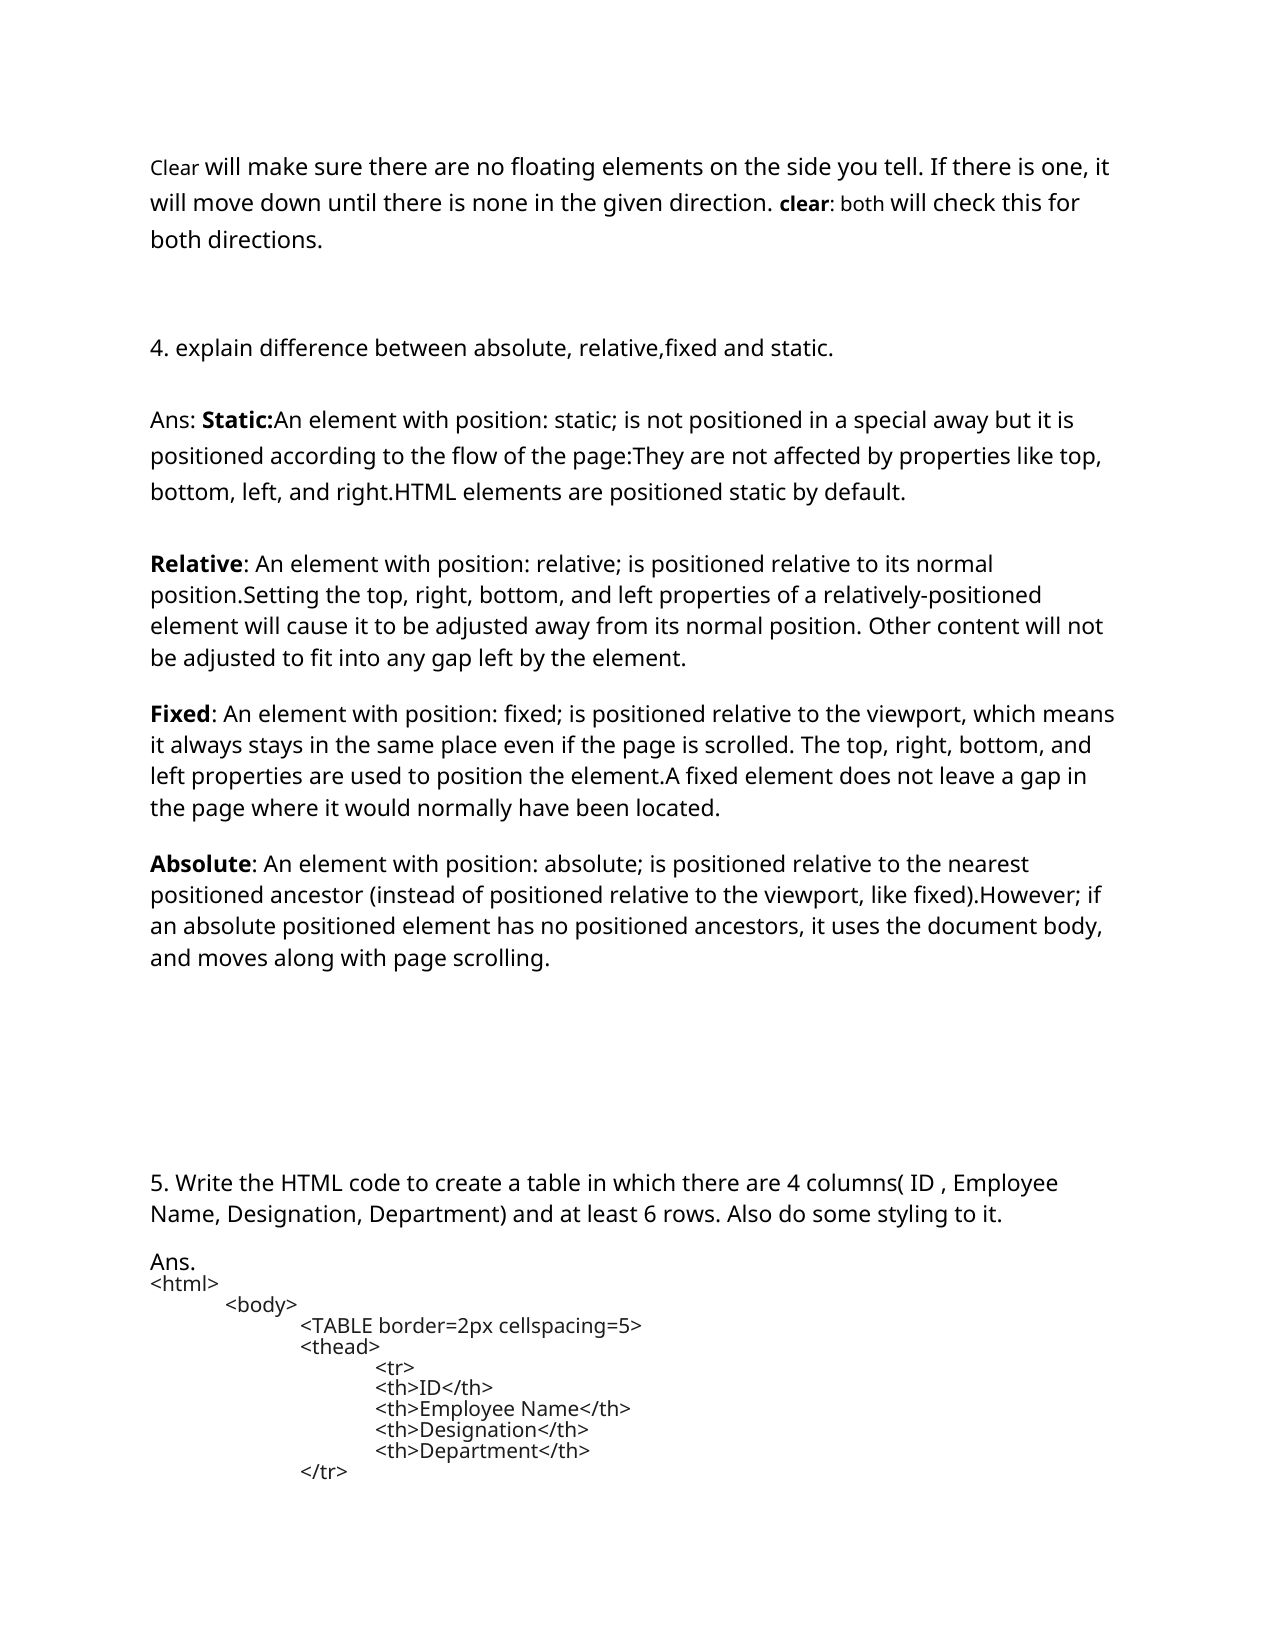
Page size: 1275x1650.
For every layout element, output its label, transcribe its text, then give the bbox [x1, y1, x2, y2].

text <TABLE border=2px cellspacing=5> [150, 1317, 1125, 1337]
text Ans: Static:An element with position: static; is not positioned in a special away but it is positioned according to the flow of the page:They are not affected by properties like top, bottom, left, and right.HTML elements are positioned static by default. [150, 404, 1125, 507]
text <th>Designation</th> [150, 1421, 1125, 1442]
text 5. Write the HTML code to create a table in which there are 4 columns( ID , Employee Name, Designation, Department) and at least 6 rows. Also do some styling to it. [150, 1167, 1125, 1229]
text Clear will make sure there are no floating elements on the side you tell. If there is one, it will move down until there is none in the given direction. clear: both will check this for both directions. [150, 150, 1125, 256]
text </tr> [150, 1462, 1125, 1483]
text <th>Employee Name</th> [150, 1400, 1125, 1421]
text <th>Department</th> [150, 1442, 1125, 1462]
text Fixed: An element with position: fixed; is positioned relative to the viewport, which means it always stays in the same place even if the page is scrolled. The top, right, bottom, and left properties are used to position the element.A fixed element does not leave a gap in the page where it would normally have been located. [150, 698, 1125, 823]
text Relative: An element with position: relative; is positioned relative to its normal position.Setting the top, right, bottom, and left properties of a relatively-positioned element will cause it to be adjusted away from its normal position. Other content will not be adjusted to fit into any gap left by the element. [150, 548, 1125, 673]
text <th>ID</th> [150, 1379, 1125, 1400]
text Absolute: An element with position: absolute; is positioned relative to the nearest positioned ancestor (instead of positioned relative to the viewport, like fixed).However; if an absolute positioned element has no positioned ancestors, it uses the document body, and moves along with page scrolling. [150, 848, 1125, 973]
text <body> [150, 1296, 1125, 1317]
text Ans. [150, 1254, 1125, 1275]
text 4. explain difference between absolute, relative,fixed and static. [150, 332, 1125, 363]
text <thead> [150, 1337, 1125, 1358]
text <tr> [150, 1358, 1125, 1379]
text <html> [150, 1275, 1125, 1296]
